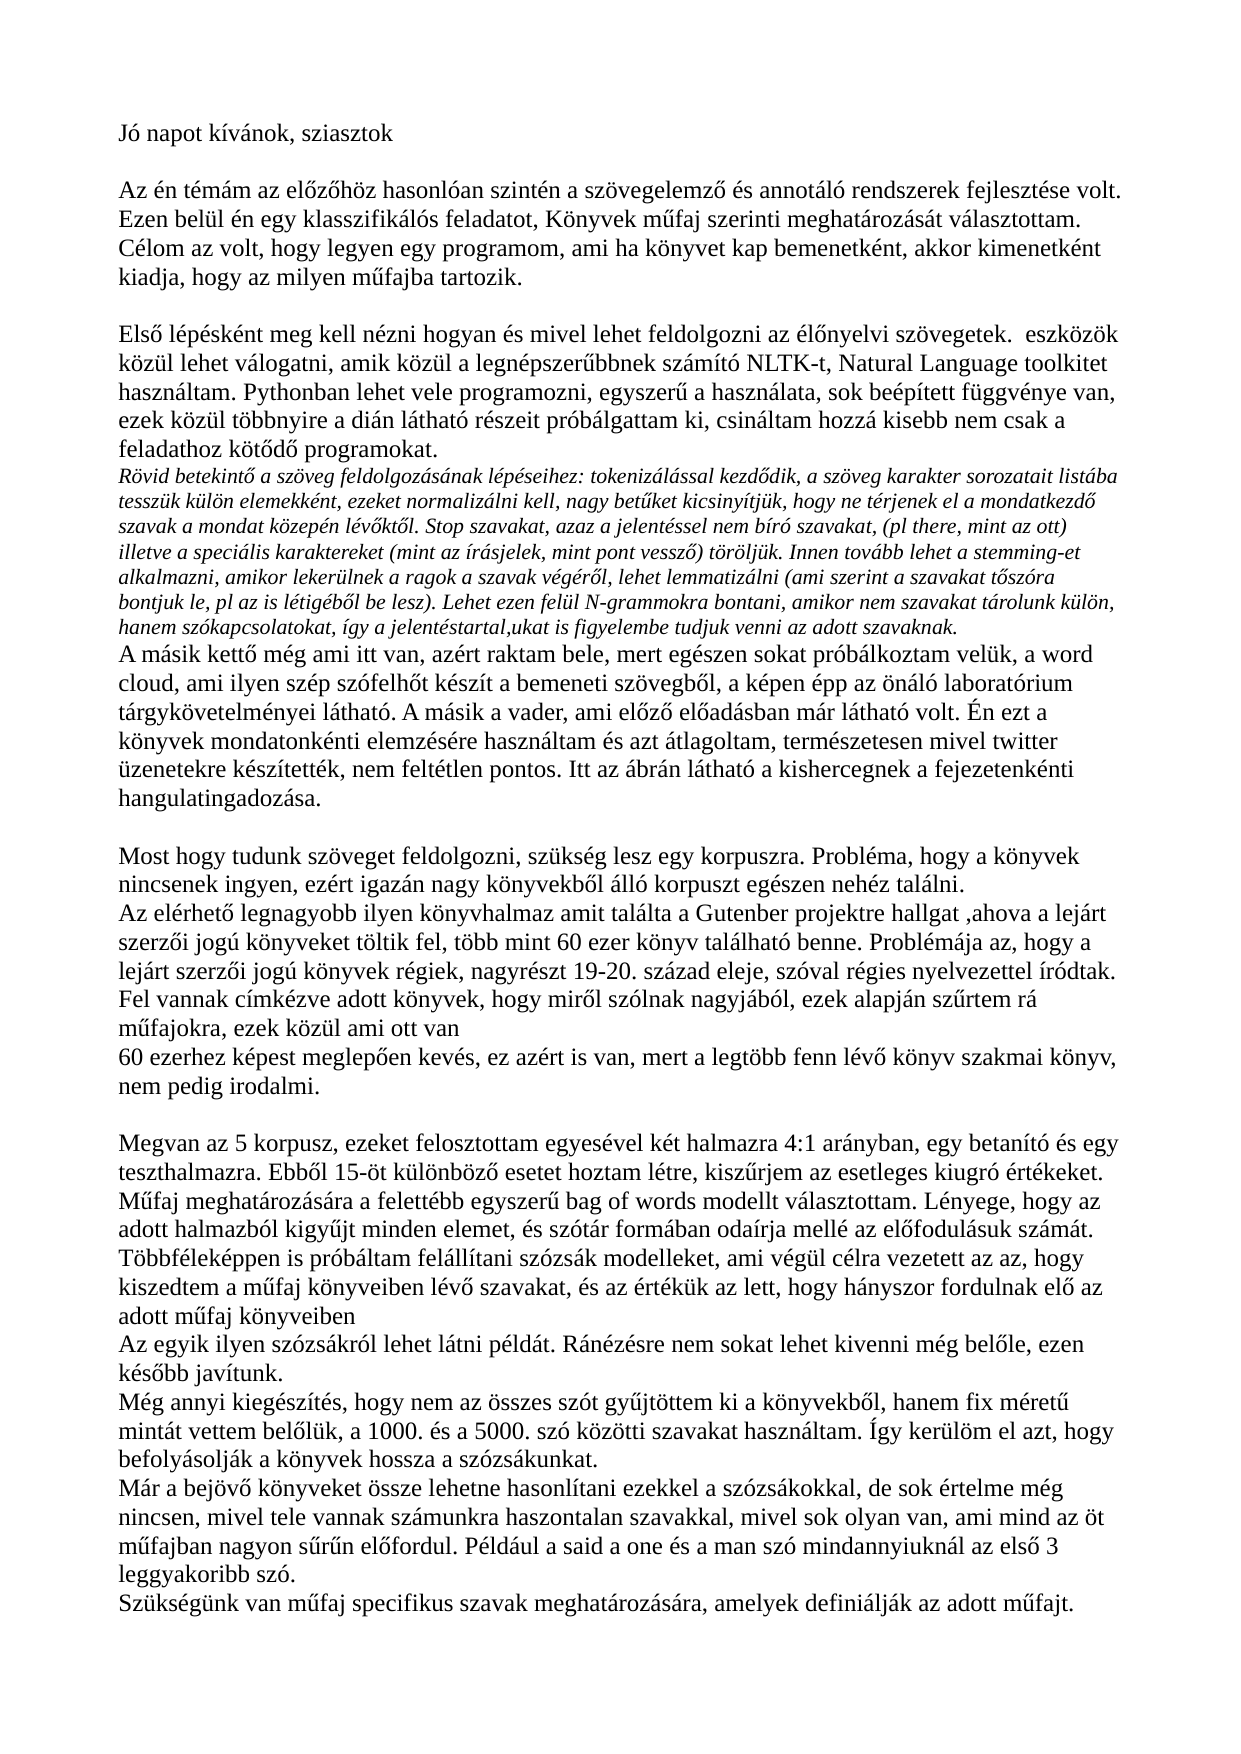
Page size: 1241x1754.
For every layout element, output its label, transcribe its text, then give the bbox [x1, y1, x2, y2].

text Még annyi kiegészítés, hogy nem az összes szót gyűjtöttem ki a könyvekből, hanem fix méretű mintát vettem belőlük, a 1000. és a 5000. szó közötti szavakat használtam. Így kerülöm el azt, hogy befolyásolják a könyvek hossza a szózsákunkat. [118, 1387, 1122, 1473]
text Rövid betekintő a szöveg feldolgozásának lépéseihez: tokenizálással kezdődik, a szöveg karakter sorozatait listába tesszük külön elemekként, ezeket normalizálni kell, nagy betűket kicsinyítjük, hogy ne térjenek el a mondatkezdő szavak a mondat közepén lévőktől. Stop szavakat, azaz a jelentéssel nem bíró szavakat, (pl there, mint az ott) illetve a speciális karaktereket (mint az írásjelek, mint pont vessző) töröljük. Innen tovább lehet a stemming-et alkalmazni, amikor lekerülnek a ragok a szavak végéről, lehet lemmatizálni (ami szerint a szavakat tőszóra bontjuk le, pl az is létigéből be lesz). Lehet ezen felül N-grammokra bontani, amikor nem szavakat tárolunk külön, hanem szókapcsolatokat, így a jelentéstartal,ukat is figyelembe tudjuk venni az adott szavaknak. [118, 463, 1122, 639]
text 60 ezerhez képest meglepően kevés, ez azért is van, mert a legtöbb fenn lévő könyv szakmai könyv, nem pedig irodalmi. [118, 1042, 1122, 1099]
text A másik kettő még ami itt van, azért raktam bele, mert egészen sokat próbálkoztam velük, a word cloud, ami ilyen szép szófelhőt készít a bemeneti szövegből, a képen épp az önáló laboratórium tárgykövetelményei látható. A másik a vader, ami előző előadásban már látható volt. Én ezt a könyvek mondatonkénti elemzésére használtam és azt átlagoltam, természetesen mivel twitter üzenetekre készítették, nem feltétlen pontos. Itt az ábrán látható a kishercegnek a fejezetenkénti hangulatingadozása. [118, 639, 1122, 812]
text Műfaj meghatározására a felettébb egyszerű bag of words modellt választottam. Lényege, hogy az adott halmazból kigyűjt minden elemet, és szótár formában odaírja mellé az előfodulásuk számát. [118, 1186, 1122, 1243]
text Az elérhető legnagyobb ilyen könyvhalmaz amit találta a Gutenber projektre hallgat ,ahova a lejárt szerzői jogú könyveket töltik fel, több mint 60 ezer könyv található benne. Problémája az, hogy a lejárt szerzői jogú könyvek régiek, nagyrészt 19-20. század eleje, szóval régies nyelvezettel íródtak. [118, 898, 1122, 984]
text Az én témám az előzőhöz hasonlóan szintén a szövegelemző és annotáló rendszerek fejlesztése volt. [118, 176, 1122, 204]
text Már a bejövő könyveket össze lehetne hasonlítani ezekkel a szózsákokkal, de sok értelme még nincsen, mivel tele vannak számunkra haszontalan szavakkal, mivel sok olyan van, ami mind az öt műfajban nagyon sűrűn előfordul. Például a said a one és a man szó mindannyiuknál az első 3 leggyakoribb szó. [118, 1473, 1122, 1588]
text Fel vannak címkézve adott könyvek, hogy miről szólnak nagyjából, ezek alapján szűrtem rá műfajokra, ezek közül ami ott van [118, 984, 1122, 1042]
text Ezen belül én egy klasszifikálós feladatot, Könyvek műfaj szerinti meghatározását választottam. Célom az volt, hogy legyen egy programom, ami ha könyvet kap bemenetként, akkor kimenetként kiadja, hogy az milyen műfajba tartozik. [118, 204, 1122, 291]
text Jó napot kívánok, sziasztok [118, 118, 1122, 147]
text Az egyik ilyen szózsákról lehet látni példát. Ránézésre nem sokat lehet kivenni még belőle, ezen később javítunk. [118, 1329, 1122, 1387]
text Most hogy tudunk szöveget feldolgozni, szükség lesz egy korpuszra. Probléma, hogy a könyvek nincsenek ingyen, ezért igazán nagy könyvekből álló korpuszt egészen nehéz találni. [118, 841, 1122, 898]
text Megvan az 5 korpusz, ezeket felosztottam egyesével két halmazra 4:1 arányban, egy betanító és egy teszthalmazra. Ebből 15-öt különböző esetet hoztam létre, kiszűrjem az esetleges kiugró értékeket. [118, 1128, 1122, 1186]
text Többféleképpen is próbáltam felállítani szózsák modelleket, ami végül célra vezetett az az, hogy kiszedtem a műfaj könyveiben lévő szavakat, és az értékük az lett, hogy hányszor fordulnak elő az adott műfaj könyveiben [118, 1243, 1122, 1329]
text Szükségünk van műfaj specifikus szavak meghatározására, amelyek definiálják az adott műfajt. [118, 1588, 1122, 1617]
text Első lépésként meg kell nézni hogyan és mivel lehet feldolgozni az élőnyelvi szövegetek. eszközök közül lehet válogatni, amik közül a legnépszerűbbnek számító NLTK-t, Natural Language toolkitet használtam. Pythonban lehet vele programozni, egyszerű a használata, sok beépített függvénye van, ezek közül többnyire a dián látható részeit próbálgattam ki, csináltam hozzá kisebb nem csak a feladathoz kötődő programokat. [118, 319, 1122, 463]
